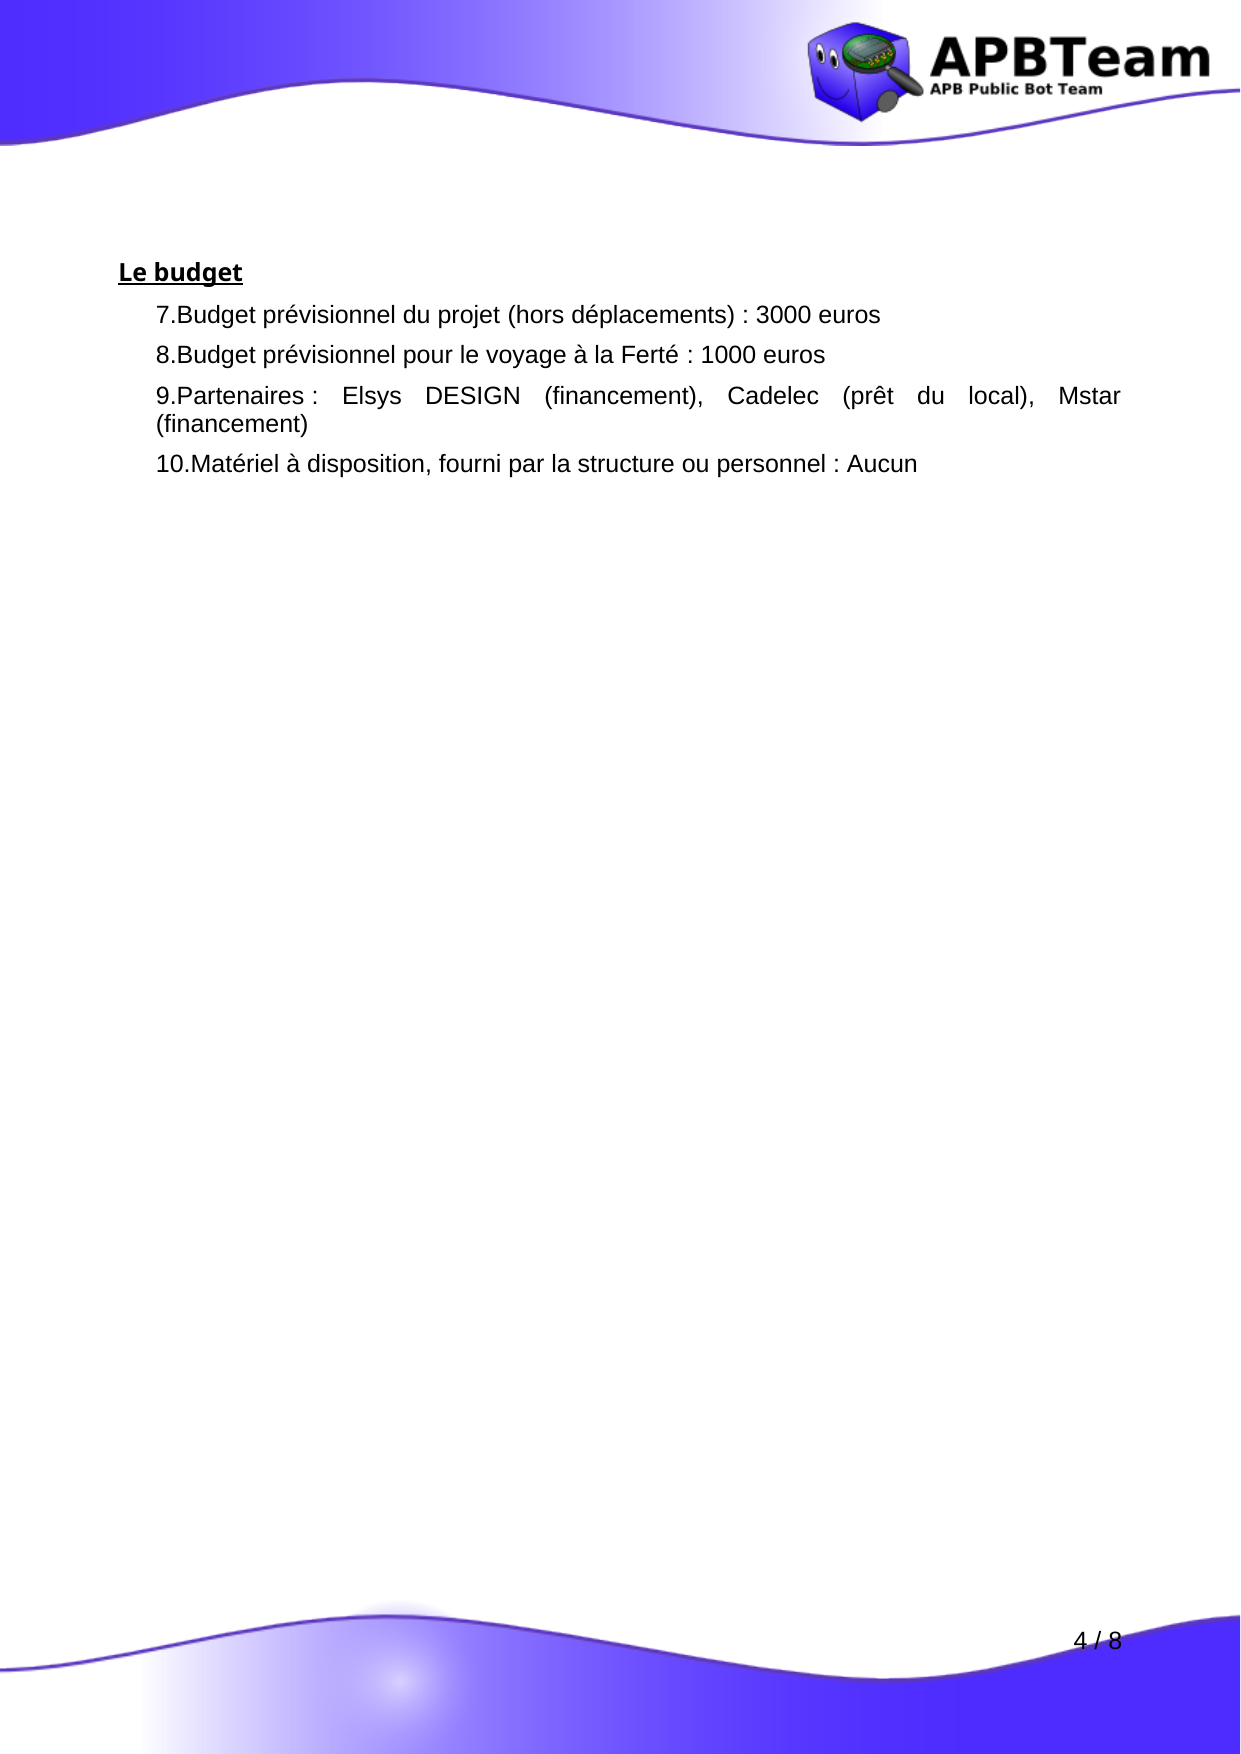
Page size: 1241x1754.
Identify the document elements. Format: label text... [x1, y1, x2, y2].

picture [0, 1599, 1241, 1754]
list Budget prévisionnel du projet (hors déplacements) : 3000 euros [156, 301, 1122, 329]
list Matériel à disposition, fourni par la structure ou personnel : Aucun [156, 450, 1122, 478]
picture [0, 0, 1241, 146]
list Budget prévisionnel pour le voyage à la Ferté : 1000 euros [156, 341, 1122, 369]
list Partenaires : Elsys DESIGN (financement), Cadelec (prêt du local), Mstar (financement) [156, 382, 1122, 438]
text Le budget [118, 254, 1122, 288]
